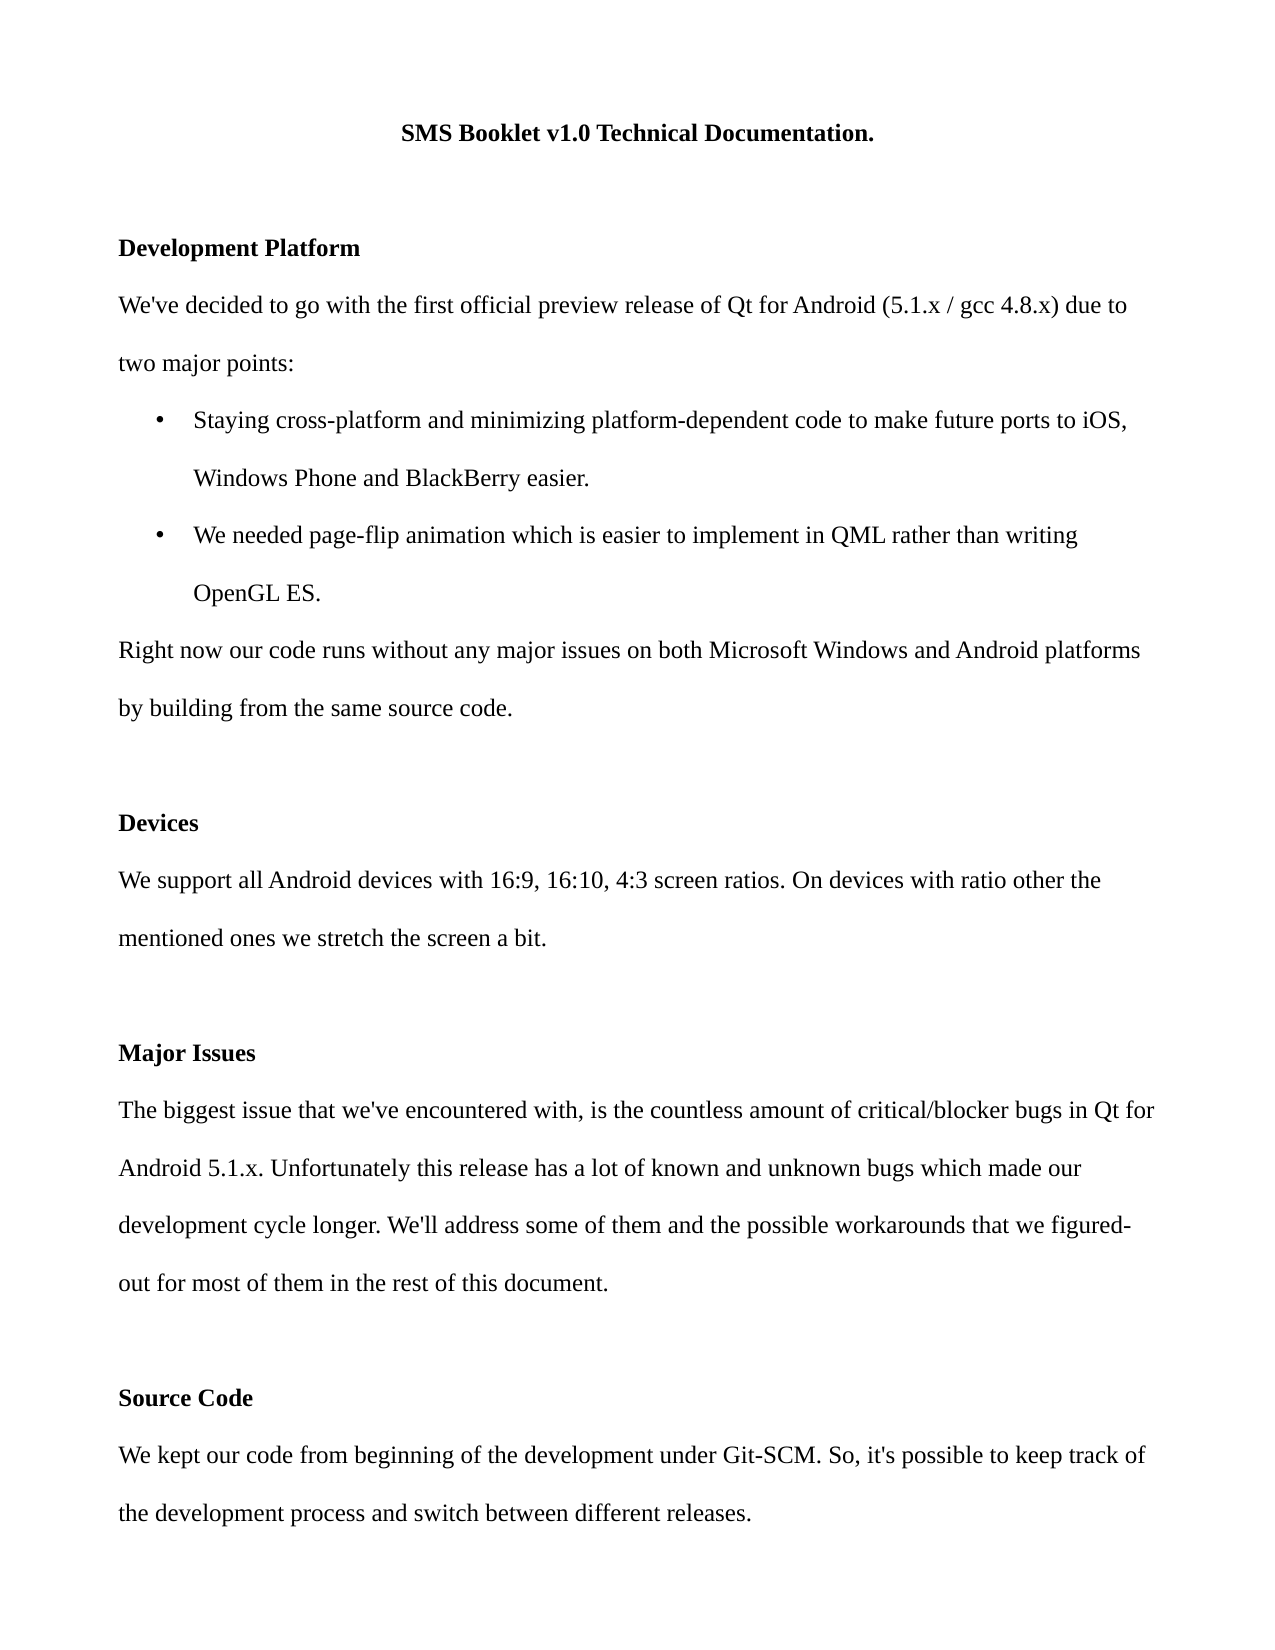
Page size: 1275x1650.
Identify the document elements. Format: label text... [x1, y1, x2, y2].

list We needed page-flip animation which is easier to implement in QML rather than writing OpenGL ES. [156, 521, 1157, 607]
text We support all Android devices with 16:9, 16:10, 4:3 screen ratios. On devices with ratio other the mentioned ones we stretch the screen a bit. [118, 866, 1157, 952]
text Right now our code runs without any major issues on both Microsoft Windows and Android platforms by building from the same source code. [118, 636, 1157, 722]
text We've decided to go with the first official preview release of Qt for Android (5.1.x / gcc 4.8.x) due to two major points: [118, 291, 1157, 377]
text The biggest issue that we've encountered with, is the countless amount of critical/blocker bugs in Qt for Android 5.1.x. Unfortunately this release has a lot of known and unknown bugs which made our development cycle longer. We'll address some of them and the possible workarounds that we figured-out for most of them in the rest of this document. [118, 1096, 1157, 1297]
list Staying cross-platform and minimizing platform-dependent code to make future ports to iOS, Windows Phone and BlackBerry easier. [156, 406, 1157, 492]
text Source Code [118, 1383, 1157, 1412]
text Development Platform [118, 233, 1157, 262]
text Major Issues [118, 1038, 1157, 1067]
text Devices [118, 808, 1157, 837]
text SMS Booklet v1.0 Technical Documentation. [118, 118, 1157, 147]
text We kept our code from beginning of the development under Git-SCM. So, it's possible to keep track of the development process and switch between different releases. [118, 1441, 1157, 1527]
